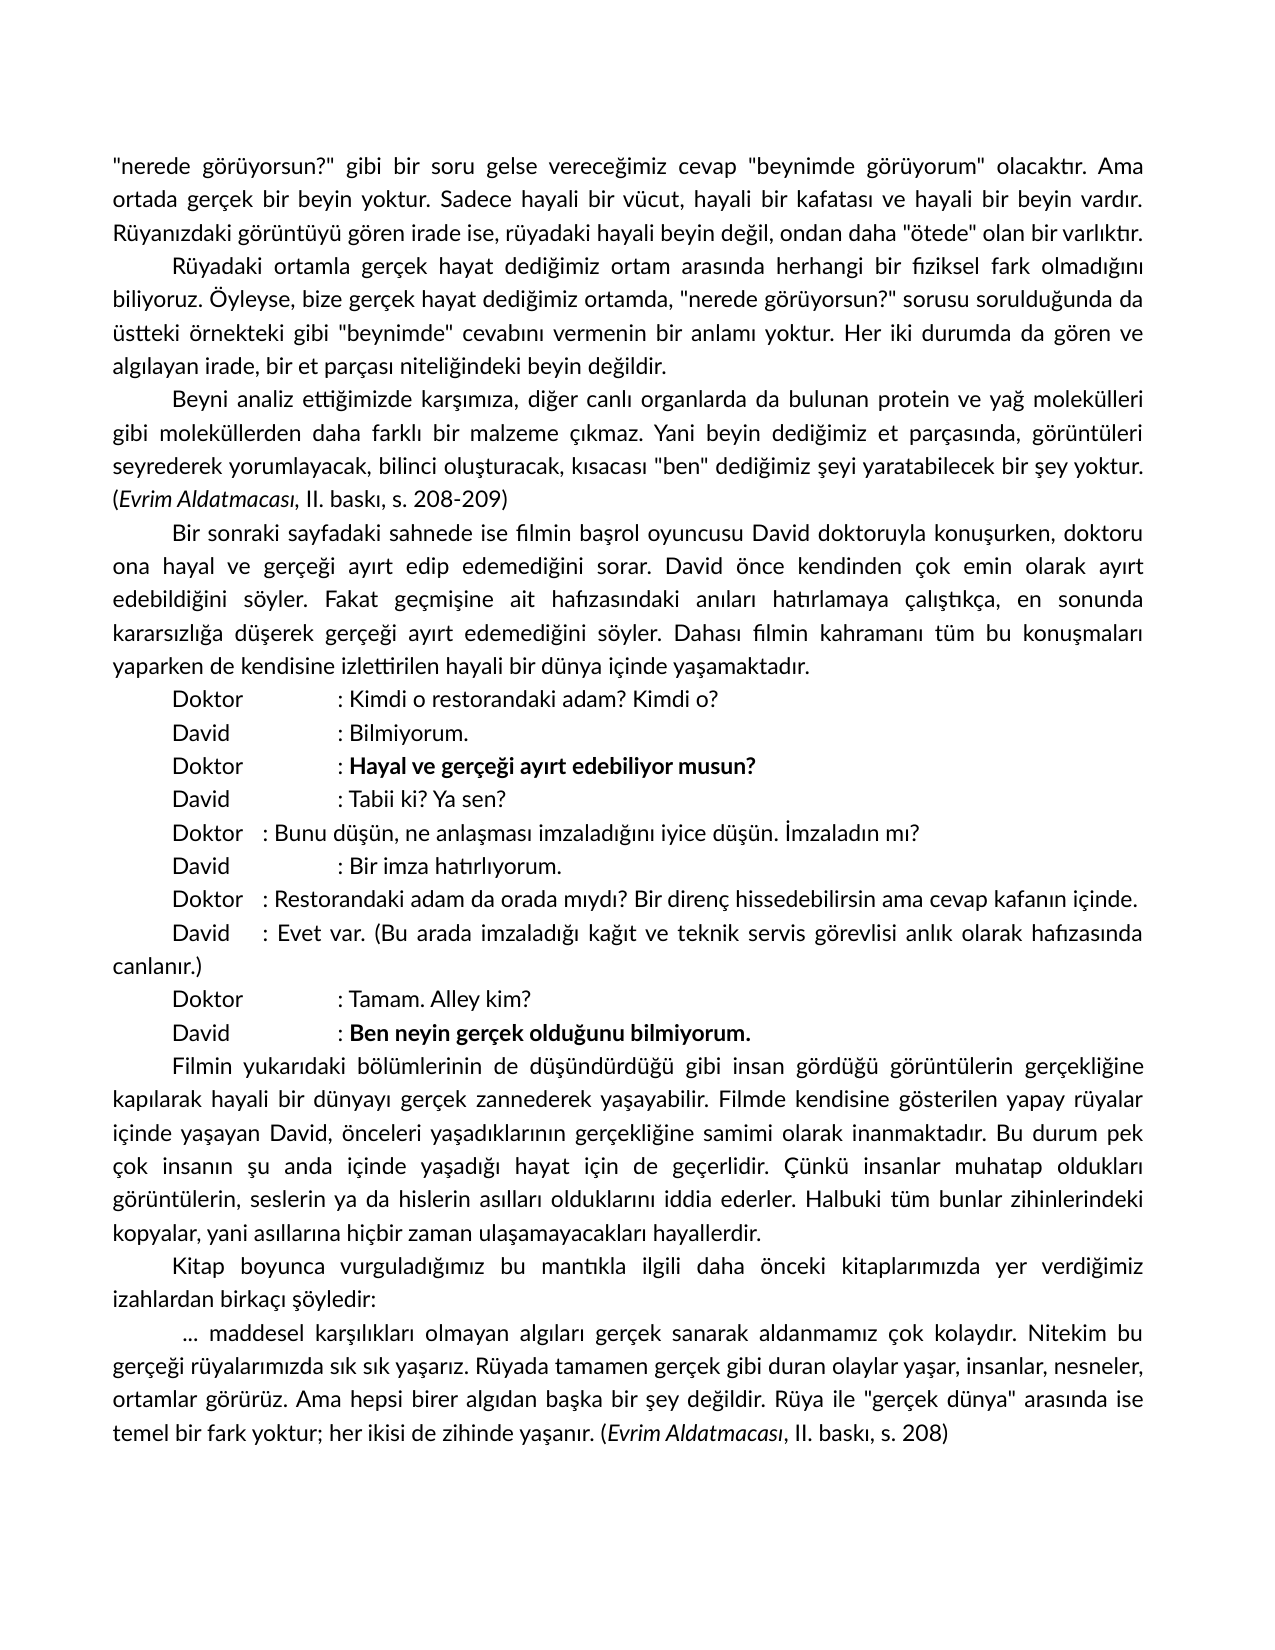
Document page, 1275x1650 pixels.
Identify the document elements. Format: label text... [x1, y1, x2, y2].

text Beyni analiz ettiğimizde karşımıza, diğer canlı organlarda da bulunan protein ve yağ molekülleri gibi moleküllerden daha farklı bir malzeme çıkmaz. Yani beyin dediğimiz et parçasında, görüntüleri seyrederek yorumlayacak, bilinci oluşturacak, kısacası "ben" dediğimiz şeyi yaratabilecek bir şey yoktur. (Evrim Aldatmacası, II. baskı, s. 208-209) [112, 381, 1145, 514]
text Doktor : Tamam. Alley kim? [112, 981, 1145, 1014]
text ... maddesel karşılıkları olmayan algıları gerçek sanarak aldanmamız çok kolaydır. Nitekim bu gerçeği rüyalarımızda sık sık yaşarız. Rüyada tamamen gerçek gibi duran olaylar yaşar, insanlar, nesneler, ortamlar görürüz. Ama hepsi birer algıdan başka bir şey değildir. Rüya ile "gerçek dünya" arasında ise temel bir fark yoktur; her ikisi de zihinde yaşanır. (Evrim Aldatmacası, II. baskı, s. 208) [112, 1314, 1145, 1448]
text Bir sonraki sayfadaki sahnede ise filmin başrol oyuncusu David doktoruyla konuşurken, doktoru ona hayal ve gerçeği ayırt edip edemediğini sorar. David önce kendinden çok emin olarak ayırt edebildiğini söyler. Fakat geçmişine ait hafızasındaki anıları hatırlamaya çalıştıkça, en sonunda kararsızlığa düşerek gerçeği ayırt edemediğini söyler. Dahası filmin kahramanı tüm bu konuşmaları yaparken de kendisine izlettirilen hayali bir dünya içinde yaşamaktadır. [112, 514, 1145, 681]
text David : Ben neyin gerçek olduğunu bilmiyorum. [112, 1014, 1145, 1048]
text Kitap boyunca vurguladığımız bu mantıkla ilgili daha önceki kitaplarımızda yer verdiğimiz izahlardan birkaçı şöyledir: [112, 1248, 1145, 1314]
text Doktor : Hayal ve gerçeği ayırt edebiliyor musun? [112, 748, 1145, 781]
text David : Evet var. (Bu arada imzaladığı kağıt ve teknik servis görevlisi anlık olarak hafızasında canlanır.) [112, 914, 1145, 981]
text Rüyadaki ortamla gerçek hayat dediğimiz ortam arasında herhangi bir fiziksel fark olmadığını biliyoruz. Öyleyse, bize gerçek hayat dediğimiz ortamda, "nerede görüyorsun?" sorusu sorulduğunda da üstteki örnekteki gibi "beynimde" cevabını vermenin bir anlamı yoktur. Her iki durumda da gören ve algılayan irade, bir et parçası niteliğindeki beyin değildir. [112, 248, 1145, 381]
text "nerede görüyorsun?" gibi bir soru gelse vereceğimiz cevap "beynimde görüyorum" olacaktır. Ama ortada gerçek bir beyin yoktur. Sadece hayali bir vücut, hayali bir kafatası ve hayali bir beyin vardır. Rüyanızdaki görüntüyü gören irade ise, rüyadaki hayali beyin değil, ondan daha "ötede" olan bir varlıktır. [112, 148, 1145, 248]
text David : Bilmiyorum. [112, 714, 1145, 748]
text David : Tabii ki? Ya sen? [112, 781, 1145, 814]
text David : Bir imza hatırlıyorum. [112, 848, 1145, 881]
text Filmin yukarıdaki bölümlerinin de düşündürdüğü gibi insan gördüğü görüntülerin gerçekliğine kapılarak hayali bir dünyayı gerçek zannederek yaşayabilir. Filmde kendisine gösterilen yapay rüyalar içinde yaşayan David, önceleri yaşadıklarının gerçekliğine samimi olarak inanmaktadır. Bu durum pek çok insanın şu anda içinde yaşadığı hayat için de geçerlidir. Çünkü insanlar muhatap oldukları görüntülerin, seslerin ya da hislerin asılları olduklarını iddia ederler. Halbuki tüm bunlar zihinlerindeki kopyalar, yani asıllarına hiçbir zaman ulaşamayacakları hayallerdir. [112, 1048, 1145, 1248]
text Doktor : Bunu düşün, ne anlaşması imzaladığını iyice düşün. İmzaladın mı? [112, 814, 1145, 848]
text Doktor : Kimdi o restorandaki adam? Kimdi o? [112, 681, 1145, 714]
text Doktor : Restorandaki adam da orada mıydı? Bir direnç hissedebilirsin ama cevap kafanın içinde. [112, 881, 1145, 914]
